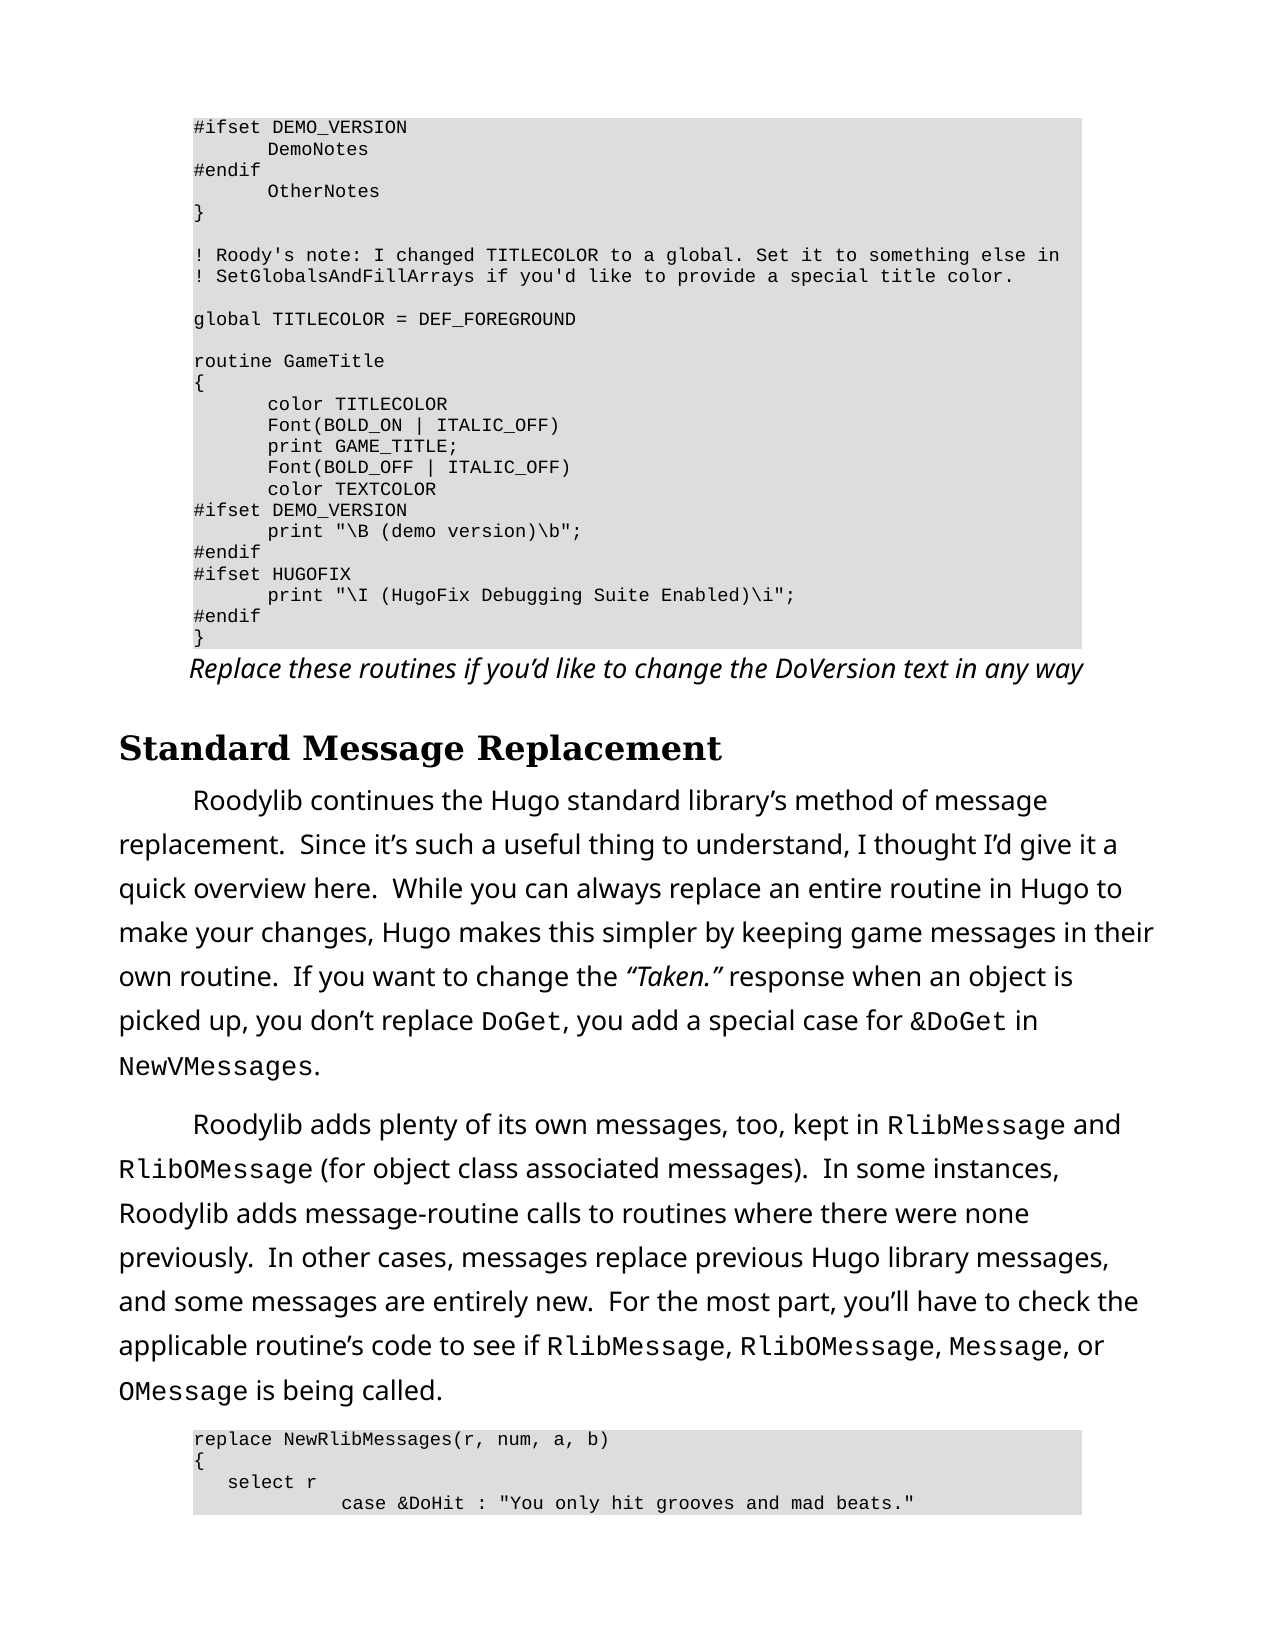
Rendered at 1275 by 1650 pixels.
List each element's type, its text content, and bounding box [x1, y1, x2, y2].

text #ifset HUGOFIX [193, 564, 1082, 586]
text } [193, 203, 1082, 224]
text print "\B (demo version)\b"; [193, 522, 1082, 543]
text Roodylib adds plenty of its own messages, too, kept in RlibMessage and RlibOMessage (for object class associated messages). In some instances, Roodylib adds message-routine calls to routines where there were none previously. In other cases, messages replace previous Hugo library messages, and some messages are entirely new. For the most part, you’ll have to check the applicable routine’s code to see if RlibMessage, RlibOMessage, Message, or OMessage is being called. [118, 1105, 1157, 1408]
text ! SetGlobalsAndFillArrays if you'd like to provide a special title color. [193, 267, 1082, 288]
text print GAME_TITLE; [193, 437, 1082, 458]
text Font(BOLD_ON | ITALIC_OFF) [193, 416, 1082, 437]
text #ifset DEMO_VERSION [193, 501, 1082, 522]
text Roodylib continues the Hugo standard library’s method of message replacement. Since it’s such a useful thing to understand, I thought I’d give it a quick overview here. While you can always replace an entire routine in Hugo to make your changes, Hugo makes this simpler by keeping game messages in their own routine. If you want to change the “Taken.” response when an object is picked up, you don’t replace DoGet, you add a special case for &DoGet in NewVMessages. [118, 781, 1157, 1083]
text color TITLECOLOR [193, 394, 1082, 416]
text DemoNotes [193, 139, 1082, 161]
text ! Roody's note: I changed TITLECOLOR to a global. Set it to something else in [193, 246, 1082, 267]
text { [193, 1451, 1082, 1472]
text color TEXTCOLOR [193, 479, 1082, 501]
text Replace these routines if you’d like to change the DoVersion text in any way [118, 649, 1157, 686]
text #endif [193, 607, 1082, 628]
subtitle Standard Message Replacement [118, 729, 1157, 768]
text case &DoHit : "You only hit grooves and mad beats." [193, 1494, 1082, 1515]
text replace NewRlibMessages(r, num, a, b) [193, 1430, 1082, 1451]
text OtherNotes [193, 182, 1082, 203]
text print "\I (HugoFix Debugging Suite Enabled)\i"; [193, 586, 1082, 607]
text global TITLECOLOR = DEF_FOREGROUND [193, 309, 1082, 331]
text #endif [193, 543, 1082, 564]
text routine GameTitle [193, 352, 1082, 373]
text #ifset DEMO_VERSION [193, 118, 1082, 139]
text #endif [193, 161, 1082, 182]
text } [193, 628, 1082, 649]
text select r [193, 1472, 1082, 1494]
text { [193, 373, 1082, 394]
text Font(BOLD_OFF | ITALIC_OFF) [193, 458, 1082, 479]
